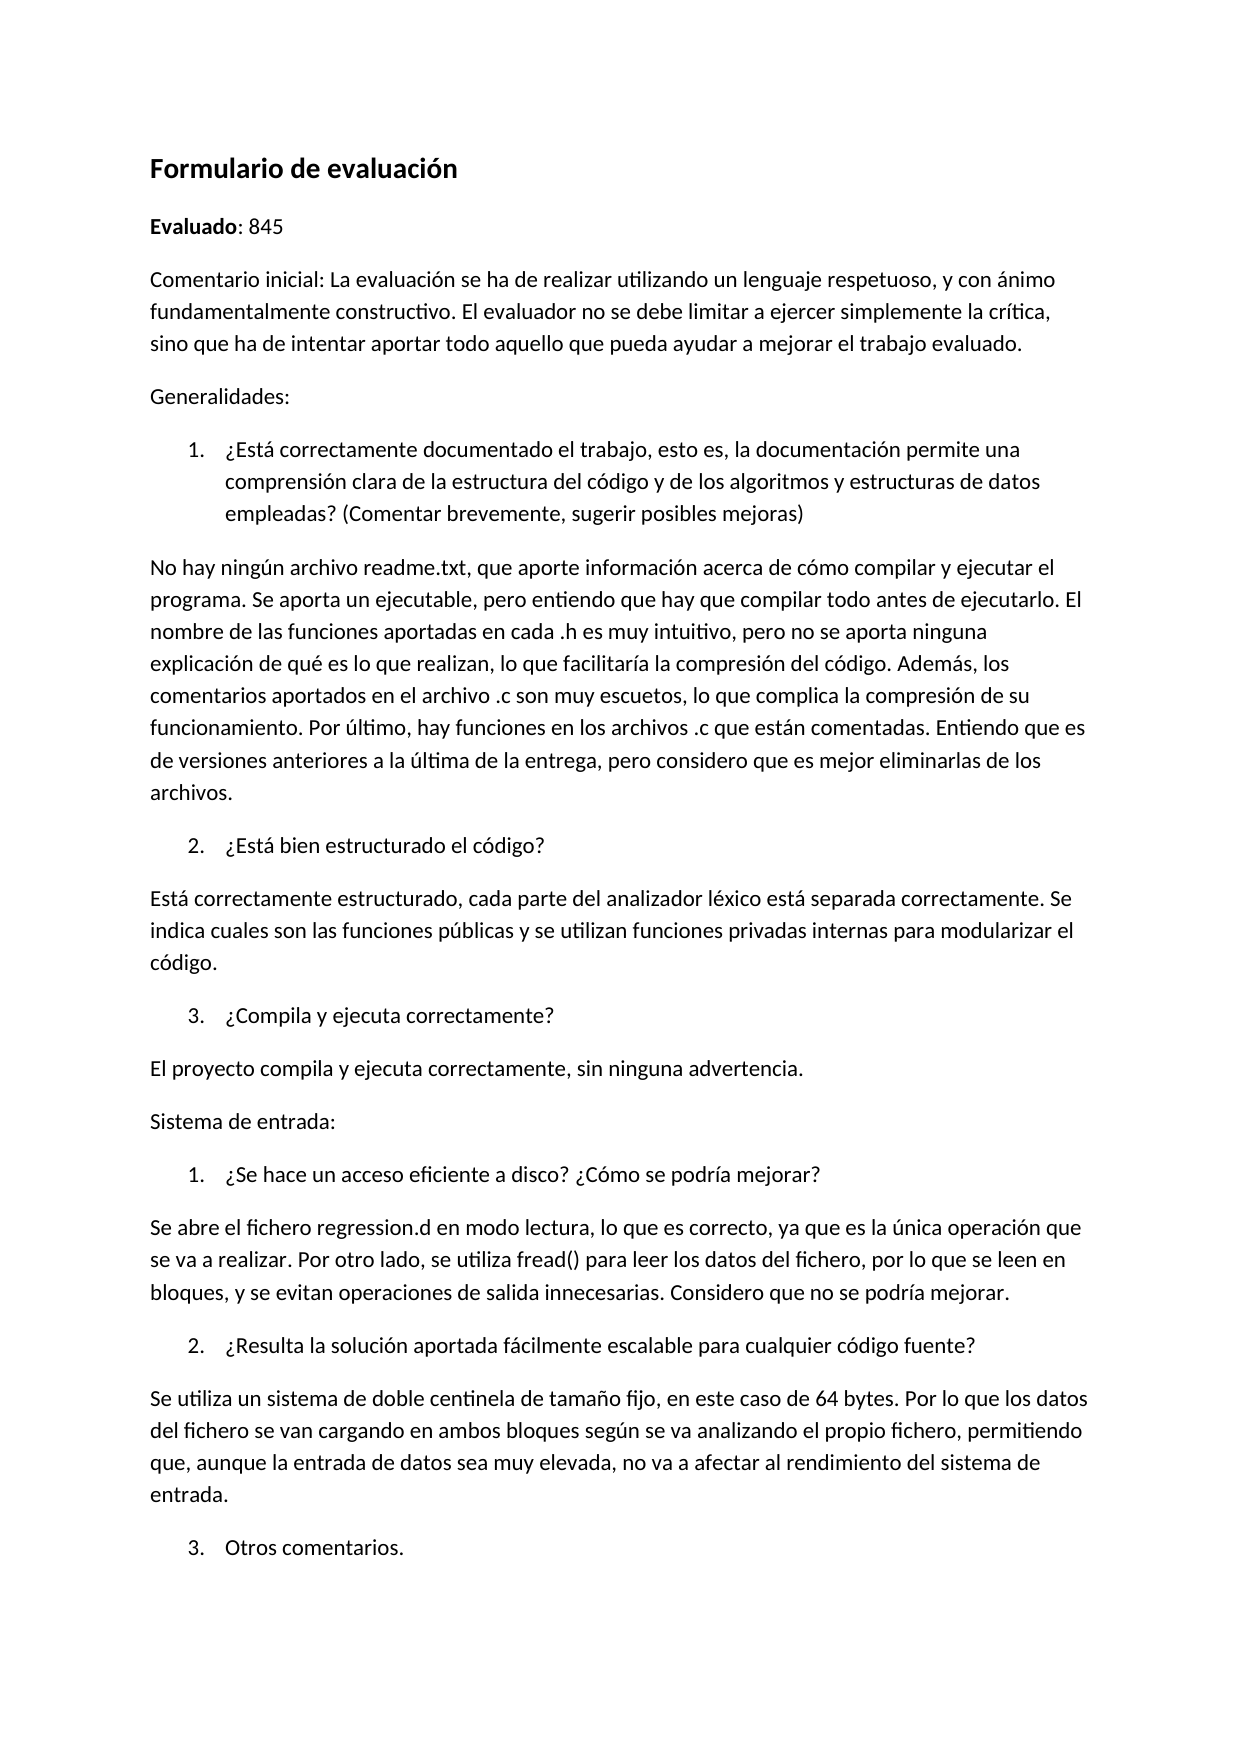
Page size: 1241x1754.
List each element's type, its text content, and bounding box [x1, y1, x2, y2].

text Está correctamente estructurado, cada parte del analizador léxico está separada correctamente. Se indica cuales son las funciones públicas y se utilizan funciones privadas internas para modularizar el código. [150, 884, 1090, 976]
text El proyecto compila y ejecuta correctamente, sin ninguna advertencia. [150, 1054, 1090, 1082]
text Sistema de entrada: [150, 1107, 1090, 1135]
list Otros comentarios. [187, 1533, 1090, 1561]
list ¿Se hace un acceso eficiente a disco? ¿Cómo se podría mejorar? [187, 1160, 1090, 1188]
text Comentario inicial: La evaluación se ha de realizar utilizando un lenguaje respetuoso, y con ánimo fundamentalmente constructivo. El evaluador no se debe limitar a ejercer simplemente la crítica, sino que ha de intentar aportar todo aquello que pueda ayudar a mejorar el trabajo evaluado. [150, 265, 1090, 357]
list ¿Compila y ejecuta correctamente? [187, 1001, 1090, 1029]
list ¿Está correctamente documentado el trabajo, esto es, la documentación permite una comprensión clara de la estructura del código y de los algoritmos y estructuras de datos empleadas? (Comentar brevemente, sugerir posibles mejoras) [187, 435, 1090, 528]
list ¿Resulta la solución aportada fácilmente escalable para cualquier código fuente? [187, 1331, 1090, 1359]
text Se utiliza un sistema de doble centinela de tamaño fijo, en este caso de 64 bytes. Por lo que los datos del fichero se van cargando en ambos bloques según se va analizando el propio fichero, permitiendo que, aunque la entrada de datos sea muy elevada, no va a afectar al rendimiento del sistema de entrada. [150, 1384, 1090, 1508]
text Evaluado: 845 [150, 212, 1090, 240]
text Generalidades: [150, 382, 1090, 410]
list ¿Está bien estructurado el código? [187, 831, 1090, 859]
text No hay ningún archivo readme.txt, que aporte información acerca de cómo compilar y ejecutar el programa. Se aporta un ejecutable, pero entiendo que hay que compilar todo antes de ejecutarlo. El nombre de las funciones aportadas en cada .h es muy intuitivo, pero no se aporta ninguna explicación de qué es lo que realizan, lo que facilitaría la compresión del código. Además, los comentarios aportados en el archivo .c son muy escuetos, lo que complica la compresión de su funcionamiento. Por último, hay funciones en los archivos .c que están comentadas. Entiendo que es de versiones anteriores a la última de la entrega, pero considero que es mejor eliminarlas de los archivos. [150, 553, 1090, 806]
text Se abre el fichero regression.d en modo lectura, lo que es correcto, ya que es la única operación que se va a realizar. Por otro lado, se utiliza fread() para leer los datos del fichero, por lo que se leen en bloques, y se evitan operaciones de salida innecesarias. Considero que no se podría mejorar. [150, 1213, 1090, 1306]
text Formulario de evaluación [150, 150, 1090, 186]
